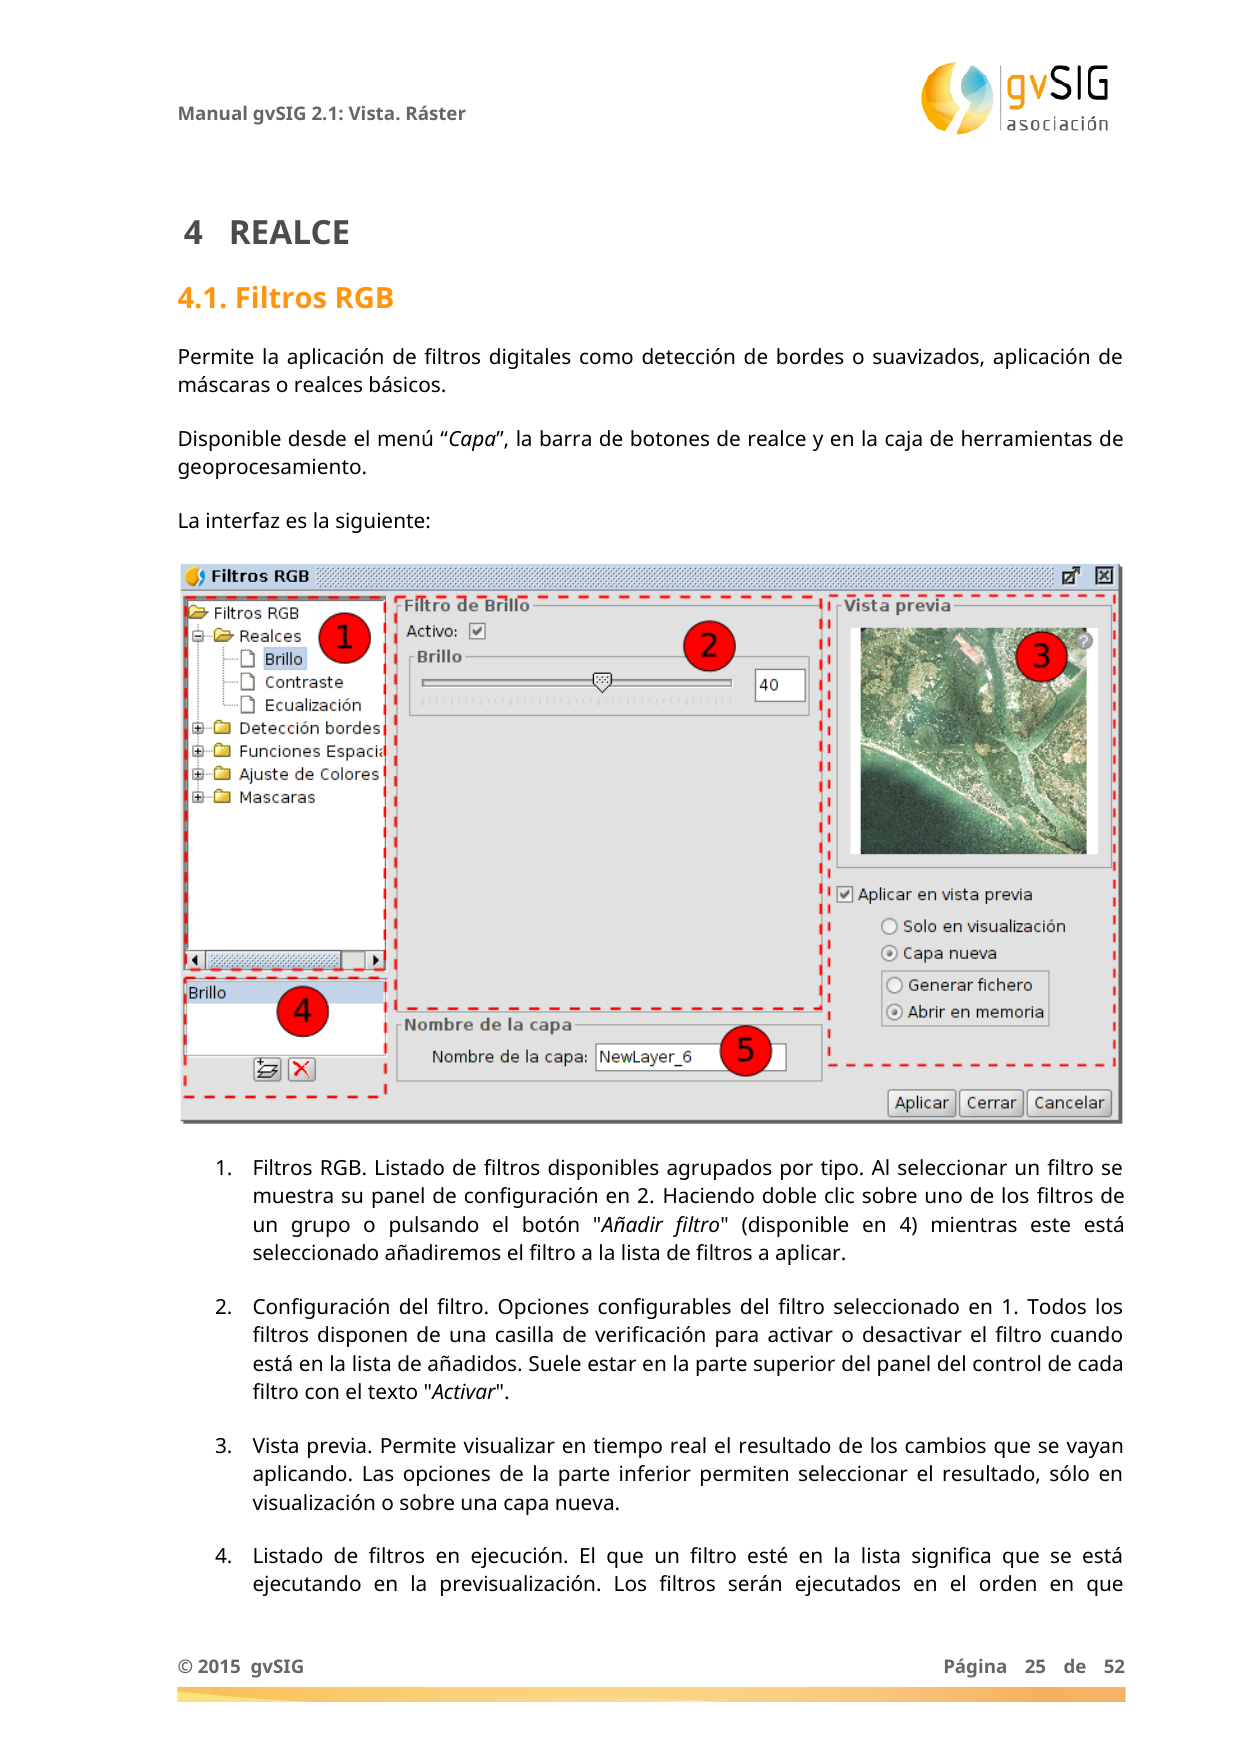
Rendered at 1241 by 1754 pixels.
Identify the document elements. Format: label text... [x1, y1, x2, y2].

picture [177, 559, 1125, 1129]
subtitle 4.1. Filtros RGB [177, 277, 1125, 317]
subtitle realce [183, 208, 1125, 254]
text Permite la aplicación de filtros digitales como detección de bordes o suavizados, aplicación de máscaras o realces básicos. [177, 342, 1125, 399]
list Listado de filtros en ejecución. El que un filtro esté en la lista significa que se está ejecutando en la previsualización. Los filtros serán ejecutados en el orden en que [215, 1541, 1125, 1598]
text Disponible desde el menú “Capa”, la barra de botones de realce y en la caja de herramientas de geoprocesamiento. [177, 424, 1125, 481]
picture [177, 1687, 1126, 1702]
text La interfaz es la siguiente: [177, 506, 1125, 534]
list Vista previa. Permite visualizar en tiempo real el resultado de los cambios que se vayan aplicando. Las opciones de la parte inferior permiten seleccionar el resultado, sólo en visualización o sobre una capa nueva. [215, 1431, 1125, 1516]
list Configuración del filtro. Opciones configurables del filtro seleccionado en 1. Todos los filtros disponen de una casilla de verificación para activar o desactivar el filtro cuando está en la lista de añadidos. Suele estar en la parte superior del panel del control de cada filtro con el texto "Activar". [215, 1292, 1125, 1406]
picture [902, 47, 1122, 148]
list Filtros RGB. Listado de filtros disponibles agrupados por tipo. Al seleccionar un filtro se muestra su panel de configuración en 2. Haciendo doble clic sobre uno de los filtros de un grupo o pulsando el botón "Añadir filtro" (disponible en 4) mientras este está seleccionado añadiremos el filtro a la lista de filtros a aplicar. [215, 1153, 1125, 1267]
